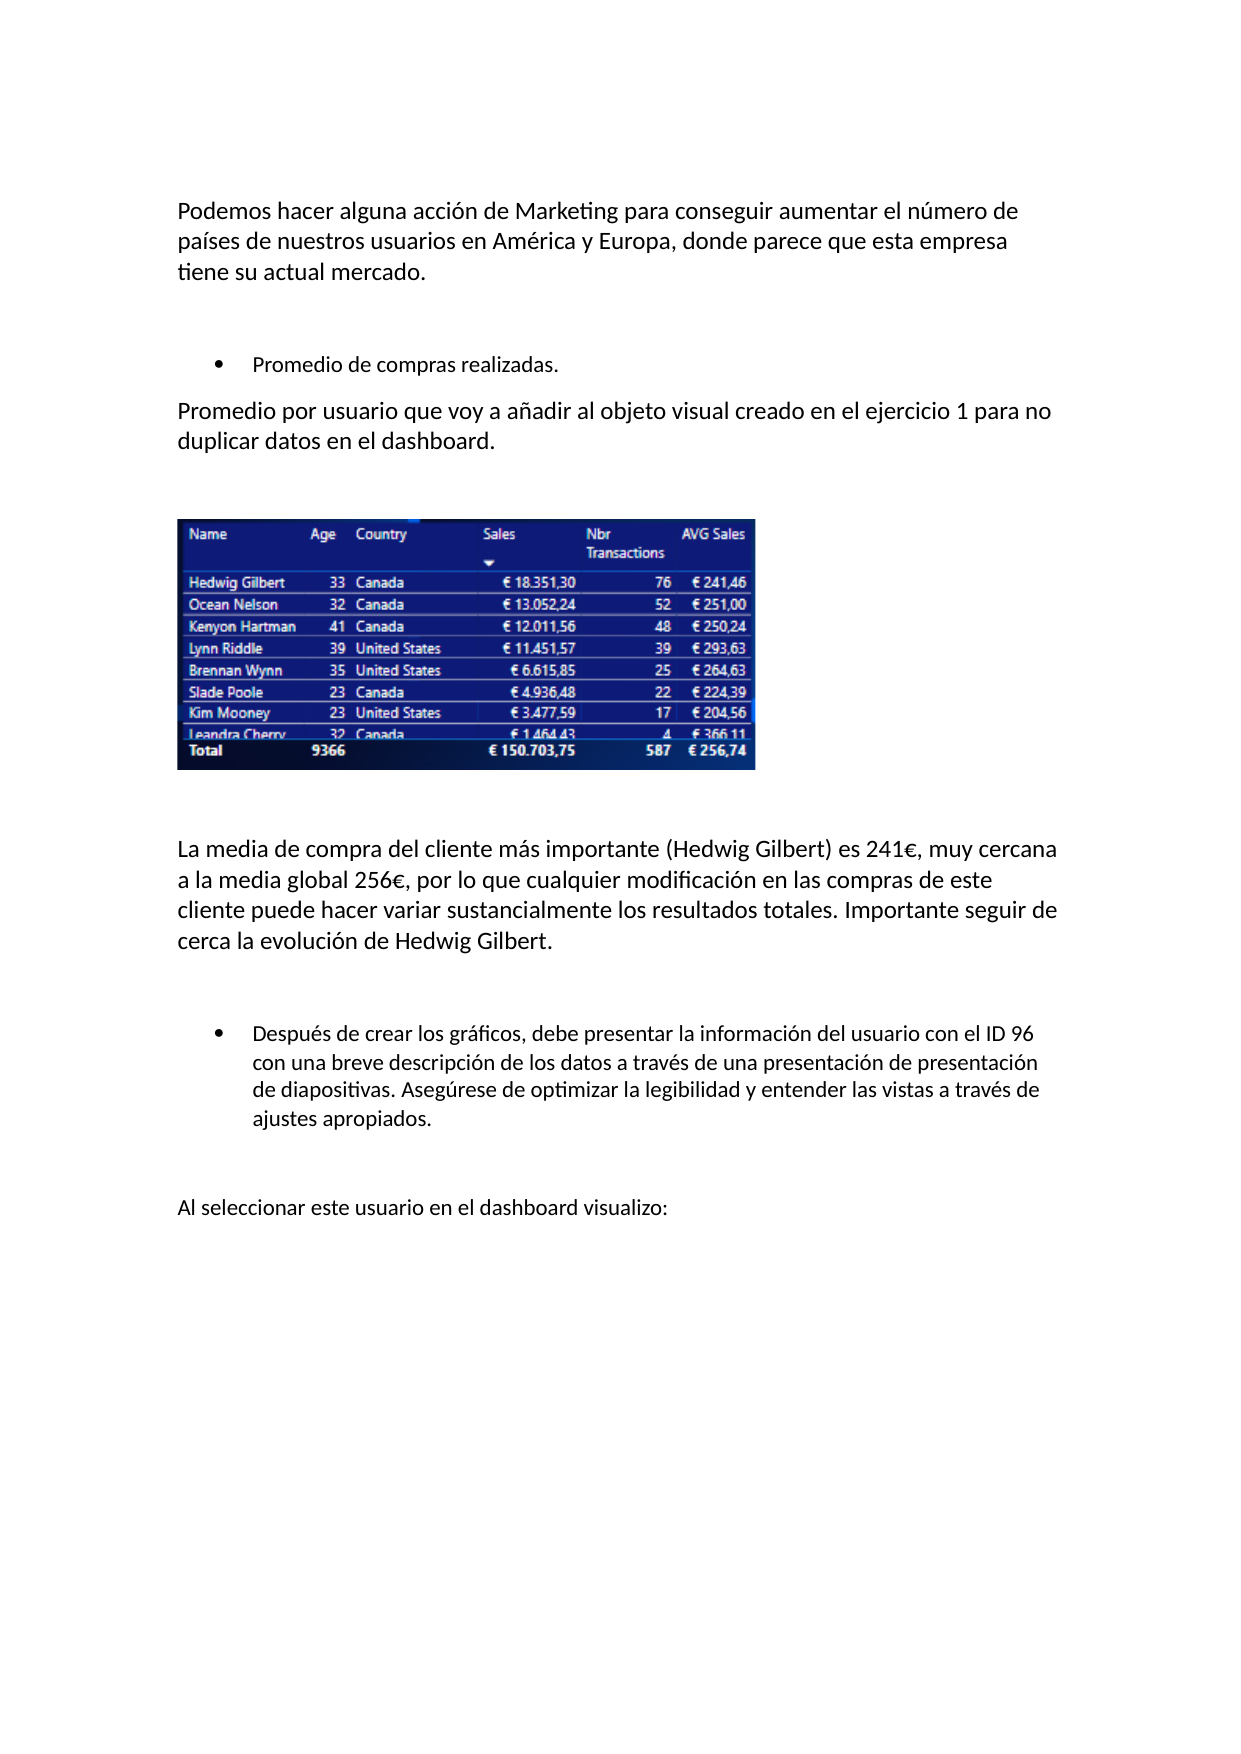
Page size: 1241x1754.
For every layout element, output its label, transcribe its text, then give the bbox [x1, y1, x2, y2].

list Promedio de compras realizadas. [215, 350, 1063, 378]
list Después de crear los gráficos, debe presentar la información del usuario con el ID 96 con una breve descripción de los datos a través de una presentación de presentación de diapositivas. Asegúrese de optimizar la legibilidad y entender las vistas a través de ajustes apropiados. [215, 1019, 1063, 1132]
text Al seleccionar este usuario en el dashboard visualizo: [177, 1193, 1063, 1221]
text Podemos hacer alguna acción de Marketing para conseguir aumentar el número de países de nuestros usuarios en América y Europa, donde parece que esta empresa tiene su actual mercado. [177, 195, 1063, 286]
text La media de compra del cliente más importante (Hedwig Gilbert) es 241€, muy cercana a la media global 256€, por lo que cualquier modificación en las compras de este cliente puede hacer variar sustancialmente los resultados totales. Importante seguir de cerca la evolución de Hedwig Gilbert. [177, 834, 1063, 956]
text Promedio por usuario que voy a añadir al objeto visual creado en el ejercicio 1 para no duplicar datos en el dashboard. [177, 395, 1063, 456]
